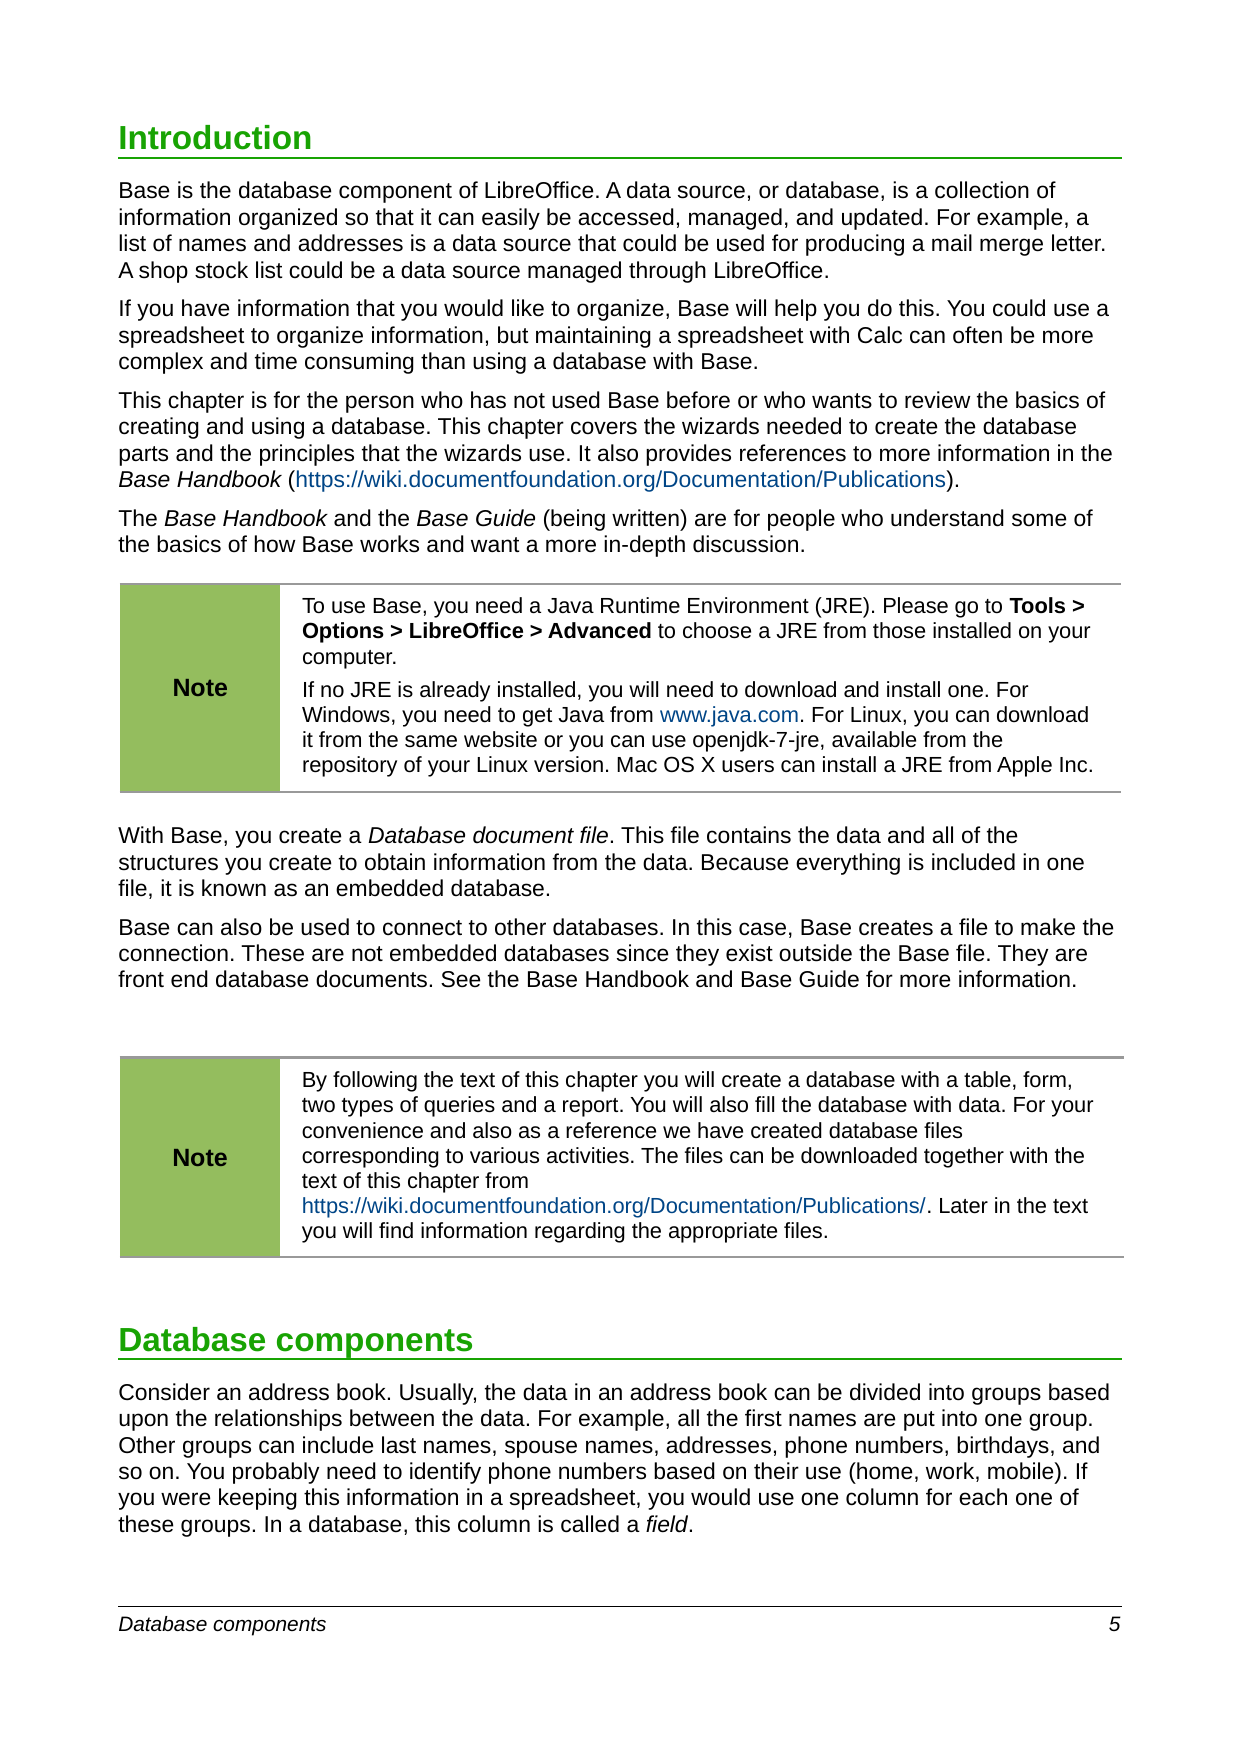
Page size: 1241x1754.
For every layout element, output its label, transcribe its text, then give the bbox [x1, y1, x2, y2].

table_header Note [120, 1059, 280, 1256]
text With Base, you create a Database document file. This file contains the data and all of the structures you create to obtain information from the data. Because everything is included in one file, it is known as an embedded database. [118, 822, 1122, 901]
table_header To use Base, you need a Java Runtime Environment (JRE). Please go to Tools > Options > LibreOffice > Advanced to choose a JRE from those installed on your computer. If no JRE is already installed, you will need to download and install one. For Windows, you need to get Java from www.java.com. For Linux, you can download it from the same website or you can use openjdk-7-jre, available from the repository of your Linux version. Mac OS X users can install a JRE from Apple Inc. [280, 585, 1121, 791]
table_header By following the text of this chapter you will create a database with a table, form, two types of queries and a report. You will also fill the database with data. For your convenience and also as a reference we have created database files corresponding to various activities. The files can be downloaded together with the text of this chapter from https://wiki.documentfoundation.org/Documentation/Publications/. Later in the text you will find information regarding the appropriate files. [280, 1059, 1124, 1256]
subtitle Database components [118, 1319, 1122, 1358]
text Base is the database component of LibreOffice. A data source, or database, is a collection of information organized so that it can easily be accessed, managed, and updated. For example, a list of names and addresses is a data source that could be used for producing a mail merge letter. A shop stock list could be a data source managed through LibreOffice. [118, 177, 1122, 283]
text This chapter is for the person who has not used Base before or who wants to review the basics of creating and using a database. This chapter covers the wizards needed to create the database parts and the principles that the wizards use. It also provides references to more information in the Base Handbook (https://wiki.documentfoundation.org/Documentation/Publications). [118, 387, 1122, 492]
table_header Note [120, 585, 280, 791]
subtitle Introduction [118, 118, 1122, 157]
text Consider an address book. Usually, the data in an address book can be divided into groups based upon the relationships between the data. For example, all the first names are put into one group. Other groups can include last names, spouse names, addresses, phone numbers, birthdays, and so on. You probably need to identify phone numbers based on their use (home, work, mobile). If you were keeping this information in a spreadsheet, you would use one column for each one of these groups. In a database, this column is called a field. [118, 1379, 1122, 1537]
text Base can also be used to connect to other databases. In this case, Base creates a file to make the connection. These are not embedded databases since they exist outside the Base file. They are front end database documents. See the Base Handbook and Base Guide for more information. [118, 914, 1122, 993]
text The Base Handbook and the Base Guide (being written) are for people who understand some of the basics of how Base works and want a more in-depth discussion. [118, 505, 1122, 558]
text If you have information that you would like to organize, Base will help you do this. You could use a spreadsheet to organize information, but maintaining a spreadsheet with Calc can often be more complex and time consuming than using a database with Base. [118, 295, 1122, 374]
